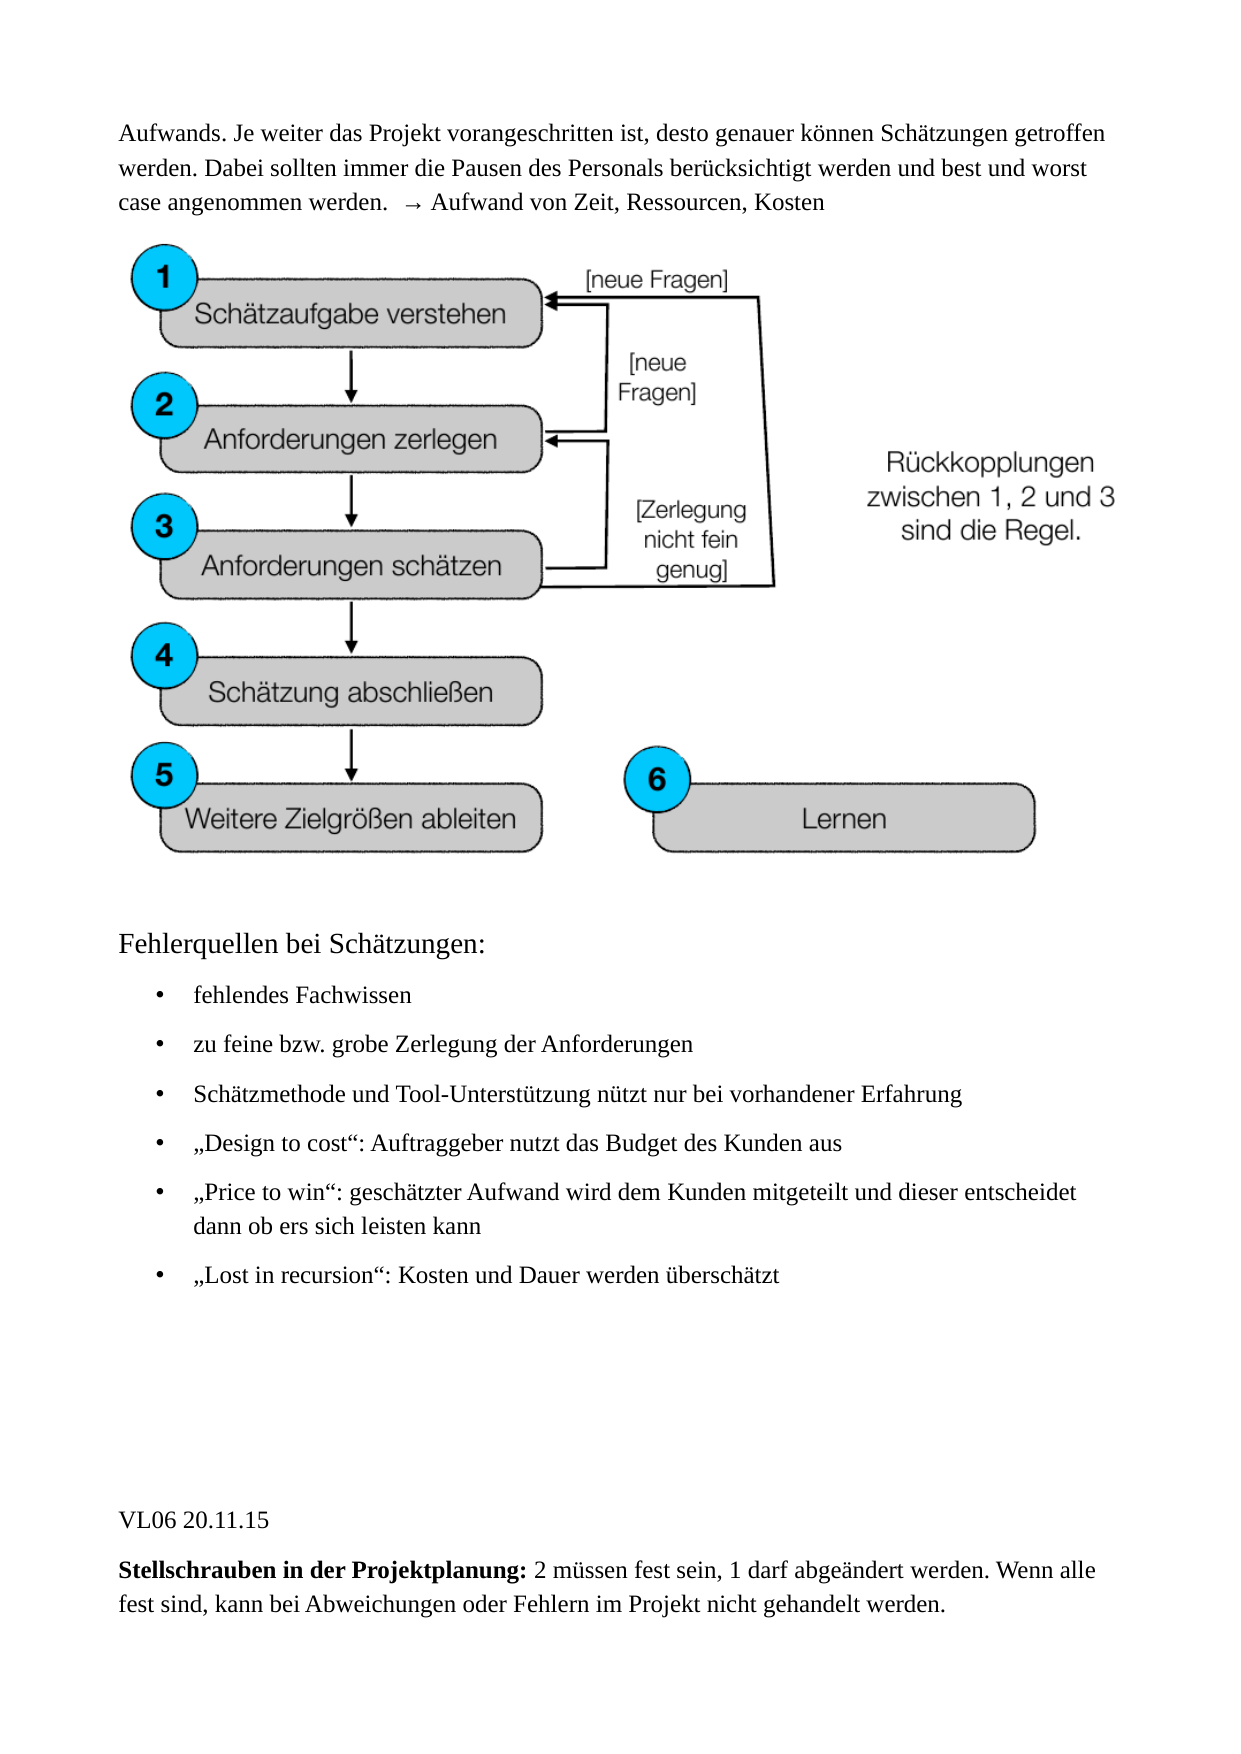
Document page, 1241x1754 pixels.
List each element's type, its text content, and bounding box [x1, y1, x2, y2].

list Schätzmethode und Tool-Unterstützung nützt nur bei vorhandener Erfahrung [156, 1079, 1122, 1107]
list zu feine bzw. grobe Zerlegung der Anforderungen [156, 1029, 1122, 1058]
text Stellschrauben in der Projektplanung: 2 müssen fest sein, 1 darf abgeändert werden. Wenn alle fest sind, kann bei Abweichungen oder Fehlern im Projekt nicht gehandelt werden. [118, 1555, 1122, 1618]
text VL06 20.11.15 [118, 1506, 1122, 1534]
picture [118, 236, 1123, 871]
list „Price to win“: geschätzter Aufwand wird dem Kunden mitgeteilt und dieser entscheidet dann ob ers sich leisten kann [156, 1177, 1122, 1240]
text Aufwands. Je weiter das Projekt vorangeschritten ist, desto genauer können Schätzungen getroffen werden. Dabei sollten immer die Pausen des Personals berücksichtigt werden und best und worst case angenommen werden. → Aufwand von Zeit, Ressourcen, Kosten [118, 118, 1122, 216]
list fehlendes Fachwissen [156, 981, 1122, 1009]
text Fehlerquellen bei Schätzungen: [118, 926, 1122, 959]
list „Lost in recursion“: Kosten und Dauer werden überschätzt [156, 1260, 1122, 1289]
list „Design to cost“: Auftraggeber nutzt das Budget des Kunden aus [156, 1128, 1122, 1156]
